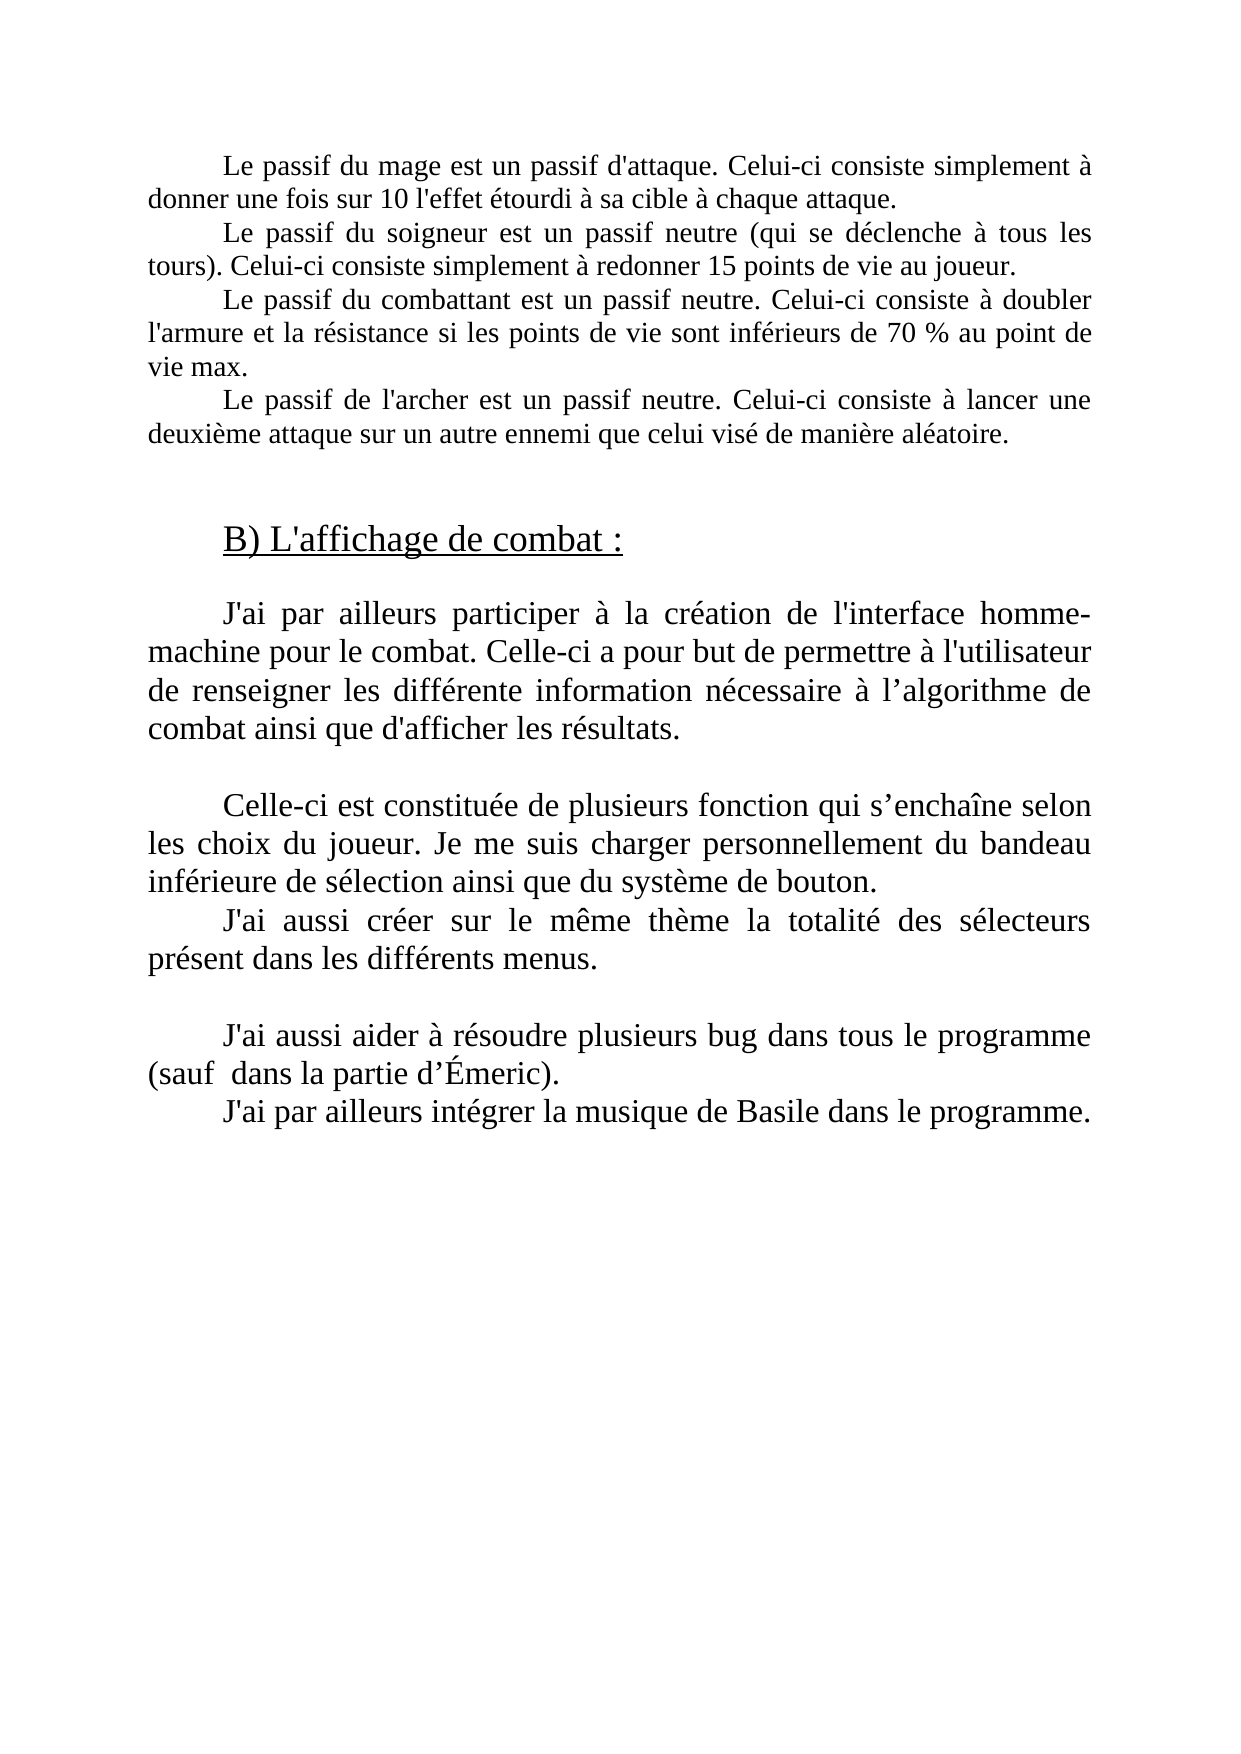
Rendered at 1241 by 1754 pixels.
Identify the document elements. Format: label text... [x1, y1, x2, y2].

text Le passif du combattant est un passif neutre. Celui-ci consiste à doubler l'armure et la résistance si les points de vie sont inférieurs de 70 % au point de vie max. [148, 282, 1093, 382]
text Le passif du soigneur est un passif neutre (qui se déclenche à tous les tours). Celui-ci consiste simplement à redonner 15 points de vie au joueur. [148, 215, 1093, 282]
text J'ai par ailleurs intégrer la musique de Basile dans le programme. [148, 1092, 1093, 1130]
text J'ai par ailleurs participer à la création de l'interface homme-machine pour le combat. Celle-ci a pour but de permettre à l'utilisateur de renseigner les différente information nécessaire à l’algorithme de combat ainsi que d'afficher les résultats. [148, 593, 1093, 747]
text J'ai aussi aider à résoudre plusieurs bug dans tous le programme (sauf dans la partie d’Émeric). [148, 1015, 1093, 1092]
text Le passif de l'archer est un passif neutre. Celui-ci consiste à lancer une deuxième attaque sur un autre ennemi que celui visé de manière aléatoire. [148, 382, 1093, 449]
text Le passif du mage est un passif d'attaque. Celui-ci consiste simplement à donner une fois sur 10 l'effet étourdi à sa cible à chaque attaque. [148, 148, 1093, 215]
text Celle-ci est constituée de plusieurs fonction qui s’enchaîne selon les choix du joueur. Je me suis charger personnellement du bandeau inférieure de sélection ainsi que du système de bouton. [148, 785, 1093, 900]
text B) L'affichage de combat : [148, 517, 1093, 560]
text J'ai aussi créer sur le même thème la totalité des sélecteurs présent dans les différents menus. [148, 900, 1093, 977]
